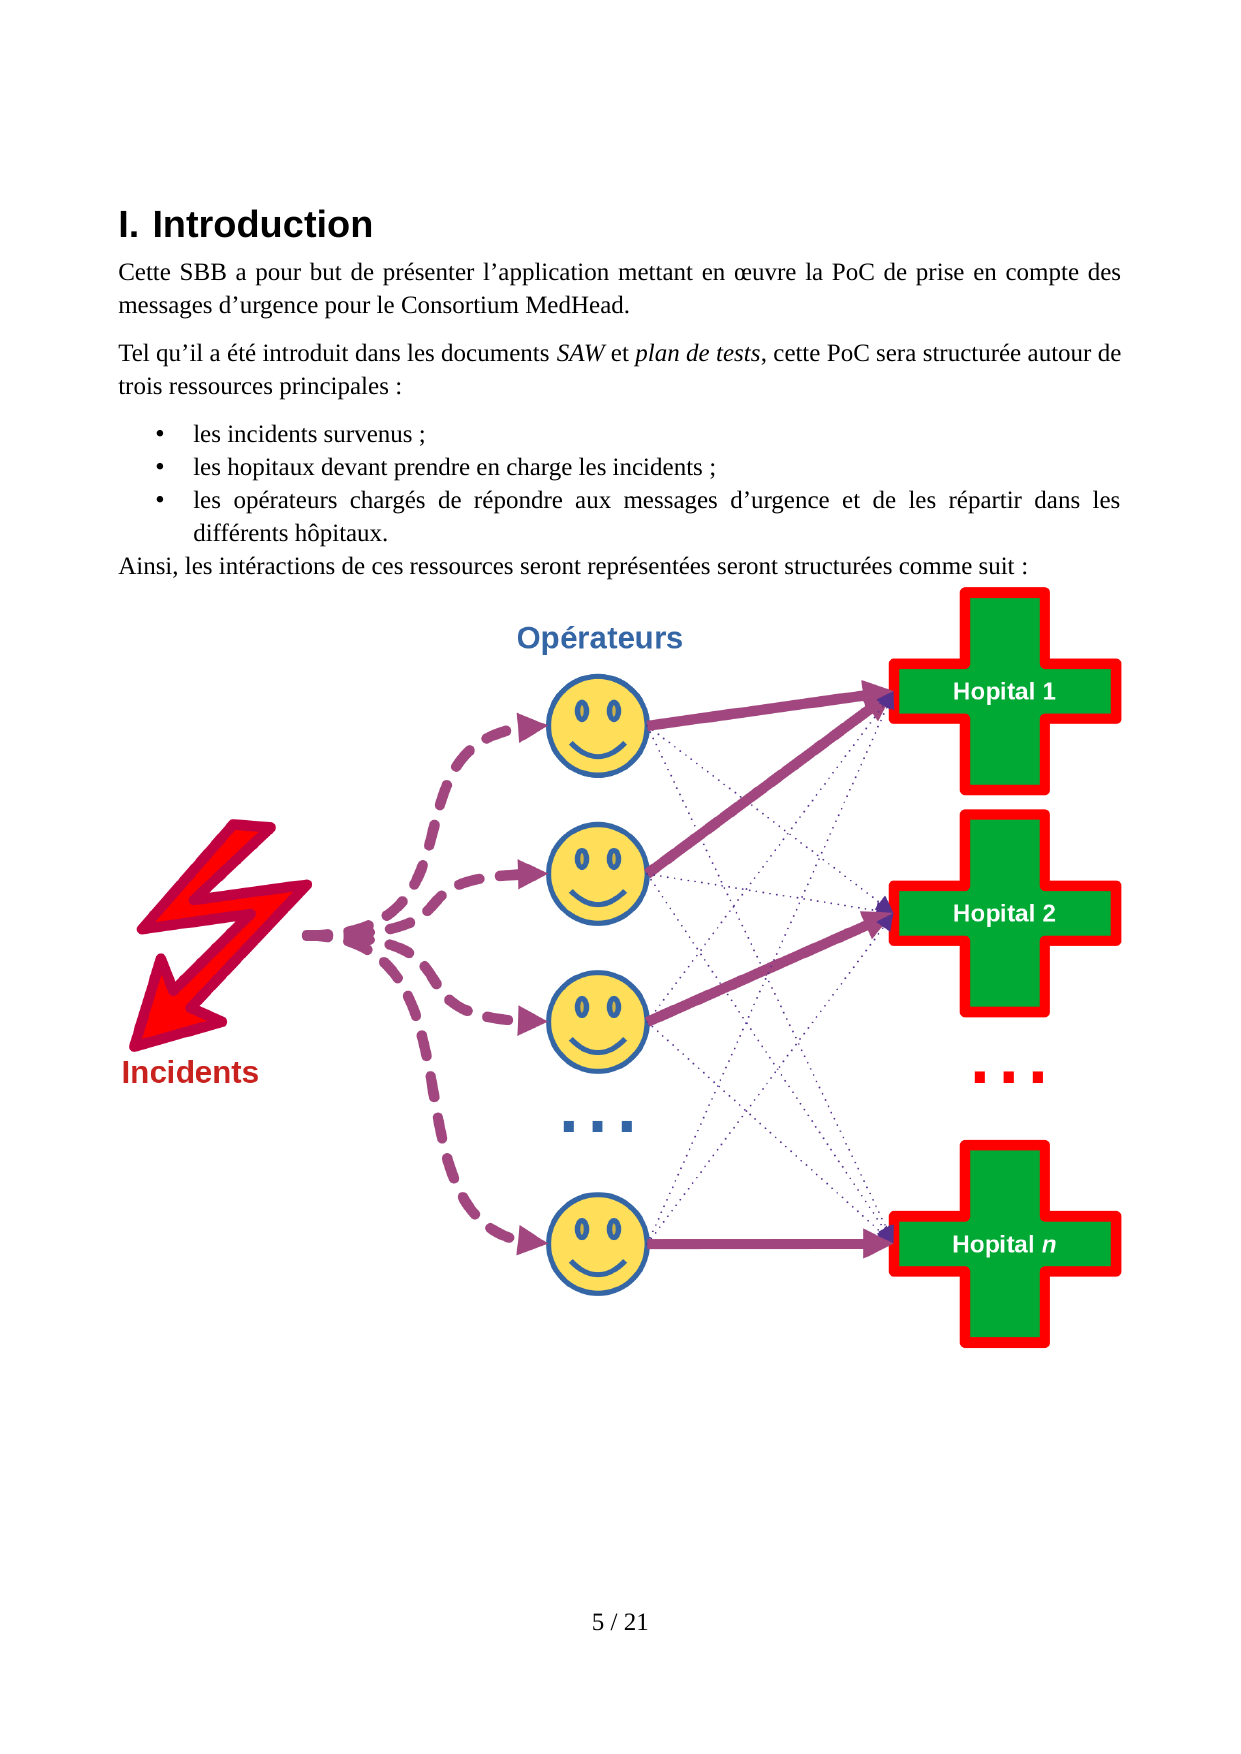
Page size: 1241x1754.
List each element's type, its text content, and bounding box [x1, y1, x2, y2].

list les incidents survenus ; [156, 419, 1122, 447]
list les opérateurs chargés de répondre aux messages d’urgence et de les répartir dans les différents hôpitaux. [156, 485, 1122, 547]
picture [118, 583, 1123, 1350]
text Cette SBB a pour but de présenter l’application mettant en œuvre la PoC de prise en compte des messages d’urgence pour le Consortium MedHead. [118, 257, 1122, 319]
text Tel qu’il a été introduit dans les documents SAW et plan de tests, cette PoC sera structurée autour de trois ressources principales : [118, 338, 1122, 400]
text Ainsi, les intéractions de ces ressources seront représentées seront structurées comme suit : [118, 551, 1122, 579]
list les hopitaux devant prendre en charge les incidents ; [156, 452, 1122, 481]
subtitle Introduction [118, 201, 1122, 245]
